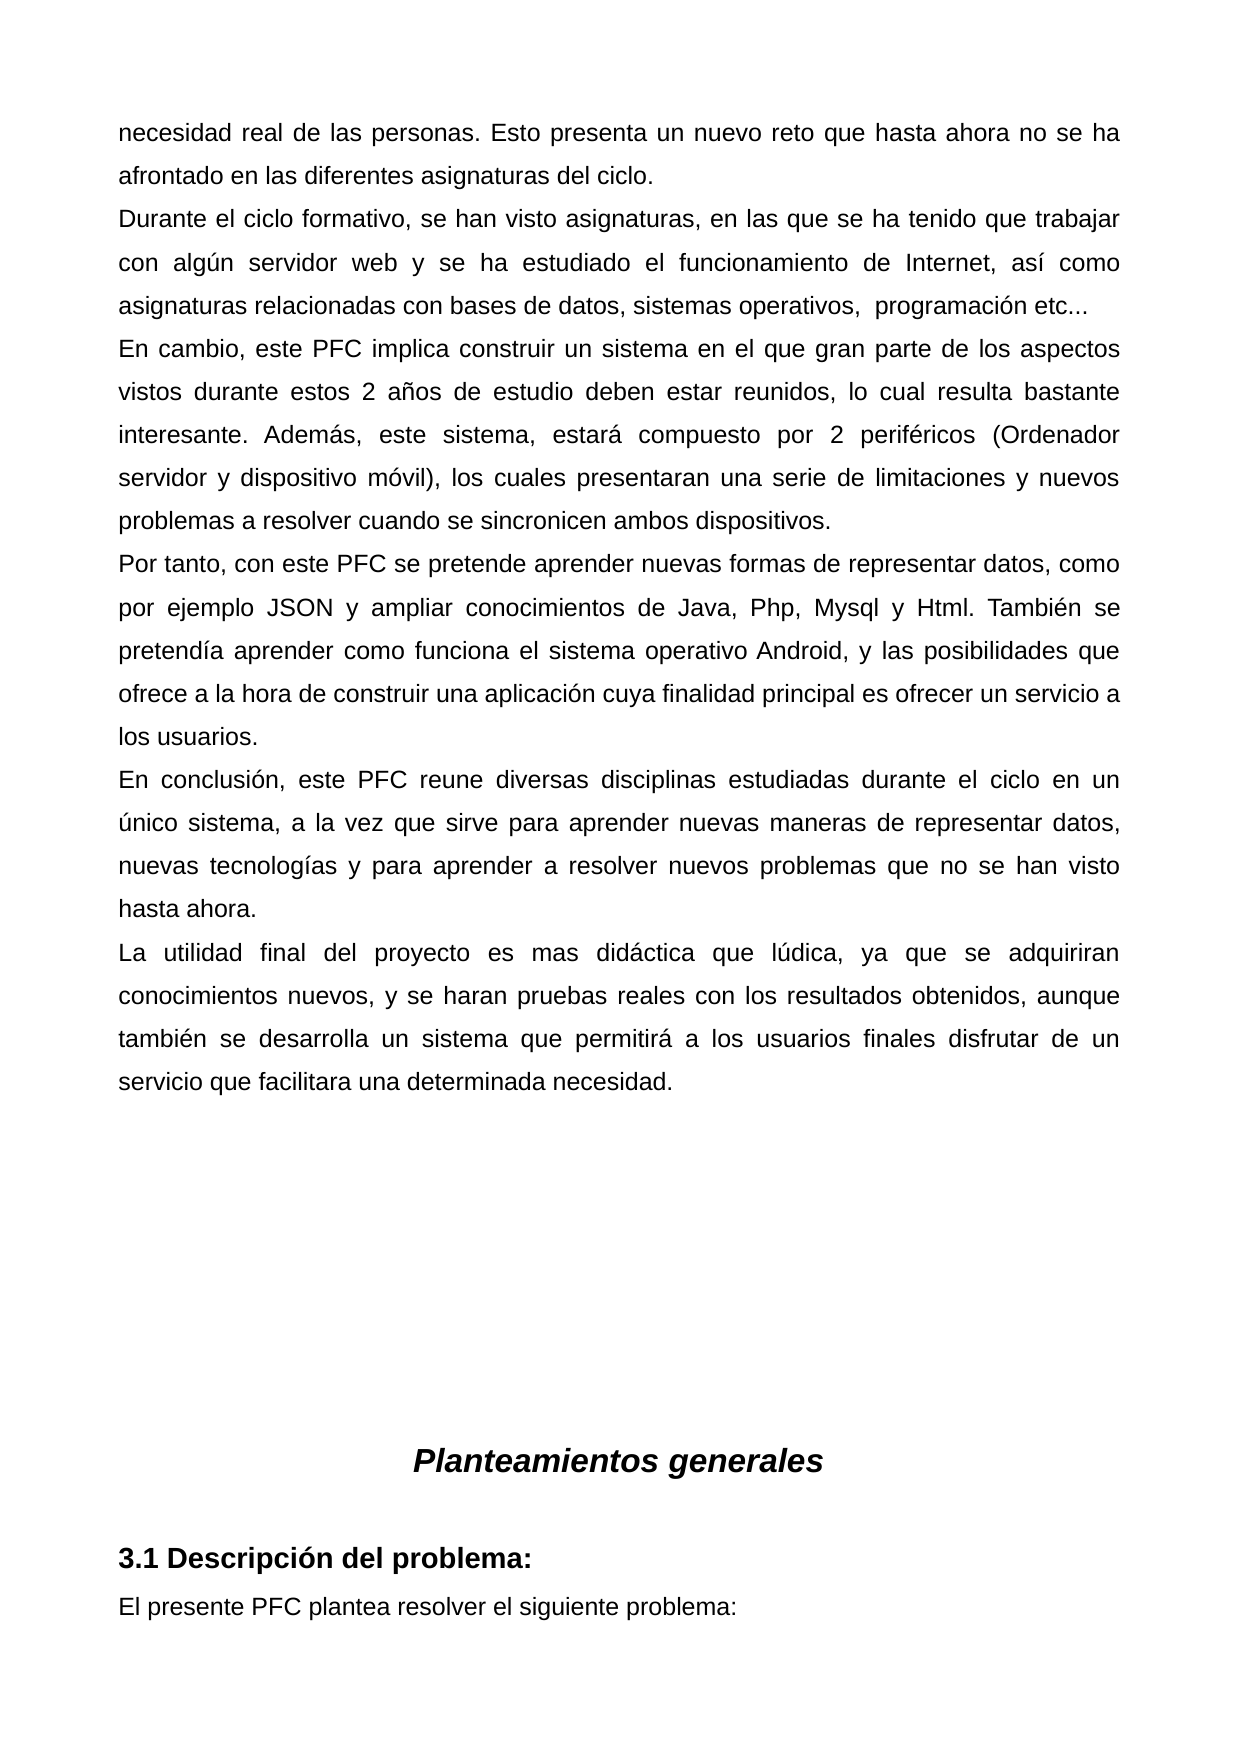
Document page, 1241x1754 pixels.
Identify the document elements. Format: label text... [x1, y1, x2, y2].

text necesidad real de las personas. Esto presenta un nuevo reto que hasta ahora no se ha afrontado en las diferentes asignaturas del ciclo. [118, 118, 1122, 190]
text Durante el ciclo formativo, se han visto asignaturas, en las que se ha tenido que trabajar con algún servidor web y se ha estudiado el funcionamiento de Internet, así como asignaturas relacionadas con bases de datos, sistemas operativos, programación etc... [118, 204, 1122, 319]
text Por tanto, con este PFC se pretende aprender nuevas formas de representar datos, como por ejemplo JSON y ampliar conocimientos de Java, Php, Mysql y Html. También se pretendía aprender como funciona el sistema operativo Android, y las posibilidades que ofrece a la hora de construir una aplicación cuya finalidad principal es ofrecer un servicio a los usuarios. [118, 549, 1122, 751]
text En cambio, este PFC implica construir un sistema en el que gran parte de los aspectos vistos durante estos 2 años de estudio deben estar reunidos, lo cual resulta bastante interesante. Además, este sistema, estará compuesto por 2 periféricos (Ordenador servidor y dispositivo móvil), los cuales presentaran una serie de limitaciones y nuevos problemas a resolver cuando se sincronicen ambos dispositivos. [118, 334, 1122, 535]
text En conclusión, este PFC reune diversas disciplinas estudiadas durante el ciclo en un único sistema, a la vez que sirve para aprender nuevas maneras de representar datos, nuevas tecnologías y para aprender a resolver nuevos problemas que no se han visto hasta ahora. [118, 765, 1122, 923]
text El presente PFC plantea resolver el siguiente problema: [118, 1592, 1122, 1620]
text 3.1 Descripción del problema: [118, 1541, 1122, 1575]
text Planteamientos generales [118, 1441, 1122, 1479]
text La utilidad final del proyecto es mas didáctica que lúdica, ya que se adquiriran conocimientos nuevos, y se haran pruebas reales con los resultados obtenidos, aunque también se desarrolla un sistema que permitirá a los usuarios finales disfrutar de un servicio que facilitara una determinada necesidad. [118, 937, 1122, 1096]
